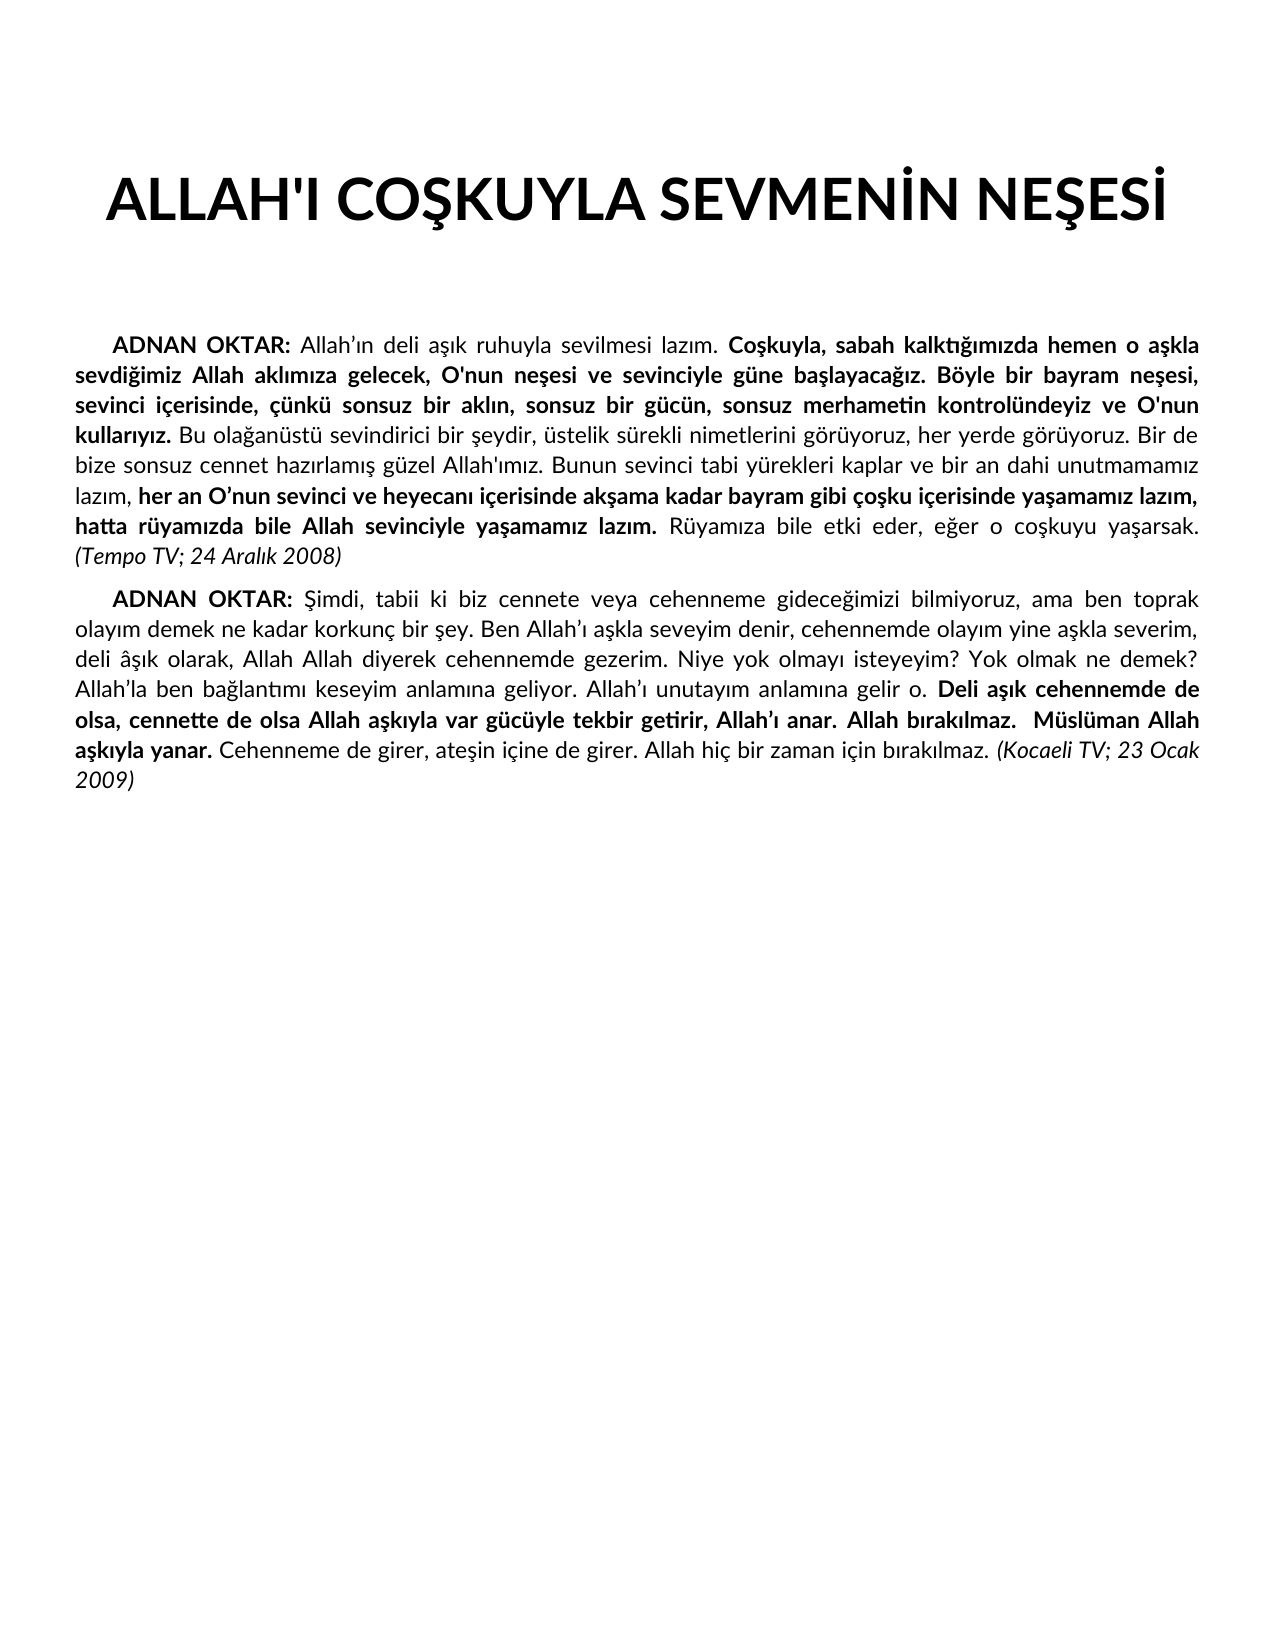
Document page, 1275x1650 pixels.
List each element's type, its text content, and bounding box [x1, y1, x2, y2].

subtitle ALLAH'I COŞKUYLA SEVMENİN NEŞESİ [75, 162, 1200, 232]
text ADNAN OKTAR: Şimdi, tabii ki biz cennete veya cehenneme gideceğimizi bilmiyoruz, ama ben toprak olayım demek ne kadar korkunç bir şey. Ben Allah’ı aşkla seveyim denir, cehennemde olayım yine aşkla severim, deli âşık olarak, Allah Allah diyerek cehennemde gezerim. Niye yok olmayı isteyeyim? Yok olmak ne demek? Allah’la ben bağlantımı keseyim anlamına geliyor. Allah’ı unutayım anlamına gelir o. Deli aşık cehennemde de olsa, cennette de olsa Allah aşkıyla var gücüyle tekbir getirir, Allah’ı anar. Allah bırakılmaz. Müslüman Allah aşkıyla yanar. Cehenneme de girer, ateşin içine de girer. Allah hiç bir zaman için bırakılmaz. (Kocaeli TV; 23 Ocak 2009) [75, 584, 1200, 793]
text ADNAN OKTAR: Allah’ın deli aşık ruhuyla sevilmesi lazım. Coşkuyla, sabah kalktığımızda hemen o aşkla sevdiğimiz Allah aklımıza gelecek, O'nun neşesi ve sevinciyle güne başlayacağız. Böyle bir bayram neşesi, sevinci içerisinde, çünkü sonsuz bir aklın, sonsuz bir gücün, sonsuz merhametin kontrolündeyiz ve O'nun kullarıyız. Bu olağanüstü sevindirici bir şeydir, üstelik sürekli nimetlerini görüyoruz, her yerde görüyoruz. Bir de bize sonsuz cennet hazırlamış güzel Allah'ımız. Bunun sevinci tabi yürekleri kaplar ve bir an dahi unutmamamız lazım, her an O’nun sevinci ve heyecanı içerisinde akşama kadar bayram gibi çoşku içerisinde yaşamamız lazım, hatta rüyamızda bile Allah sevinciyle yaşamamız lazım. Rüyamıza bile etki eder, eğer o coşkuyu yaşarsak. (Tempo TV; 24 Aralık 2008) [75, 330, 1200, 569]
